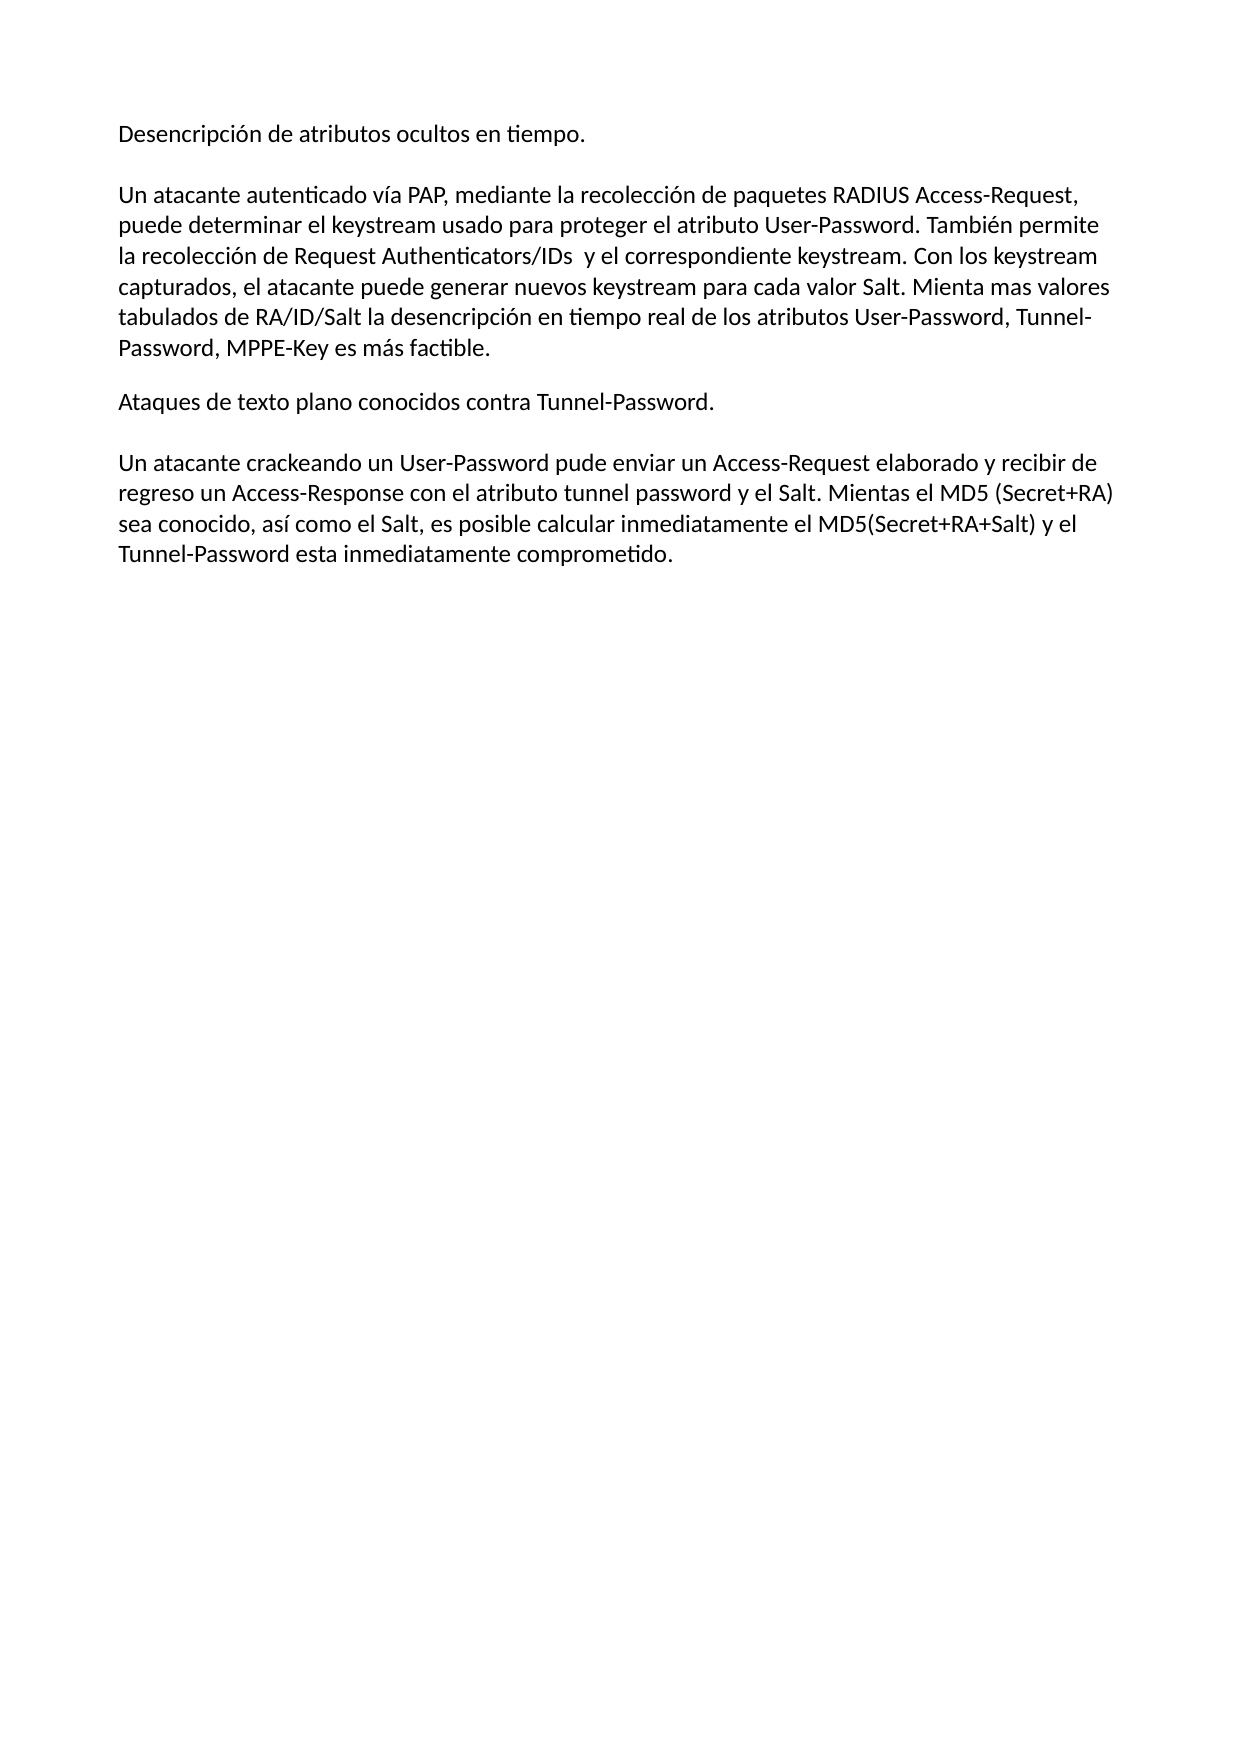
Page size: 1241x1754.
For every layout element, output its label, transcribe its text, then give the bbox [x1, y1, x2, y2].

text Desencripción de atributos ocultos en tiempo. [118, 118, 1122, 149]
text Un atacante crackeando un User-Password pude enviar un Access-Request elaborado y recibir de regreso un Access-Response con el atributo tunnel password y el Salt. Mientas el MD5 (Secret+RA) sea conocido, así como el Salt, es posible calcular inmediatamente el MD5(Secret+RA+Salt) y el Tunnel-Password esta inmediatamente comprometido. [118, 447, 1122, 569]
text Ataques de texto plano conocidos contra Tunnel-Password. [118, 386, 1122, 416]
text Un atacante autenticado vía PAP, mediante la recolección de paquetes RADIUS Access-Request, puede determinar el keystream usado para proteger el atributo User-Password. También permite la recolección de Request Authenticators/IDs y el correspondiente keystream. Con los keystream capturados, el atacante puede generar nuevos keystream para cada valor Salt. Mienta mas valores tabulados de RA/ID/Salt la desencripción en tiempo real de los atributos User-Password, Tunnel-Password, MPPE-Key es más factible. [118, 179, 1122, 362]
